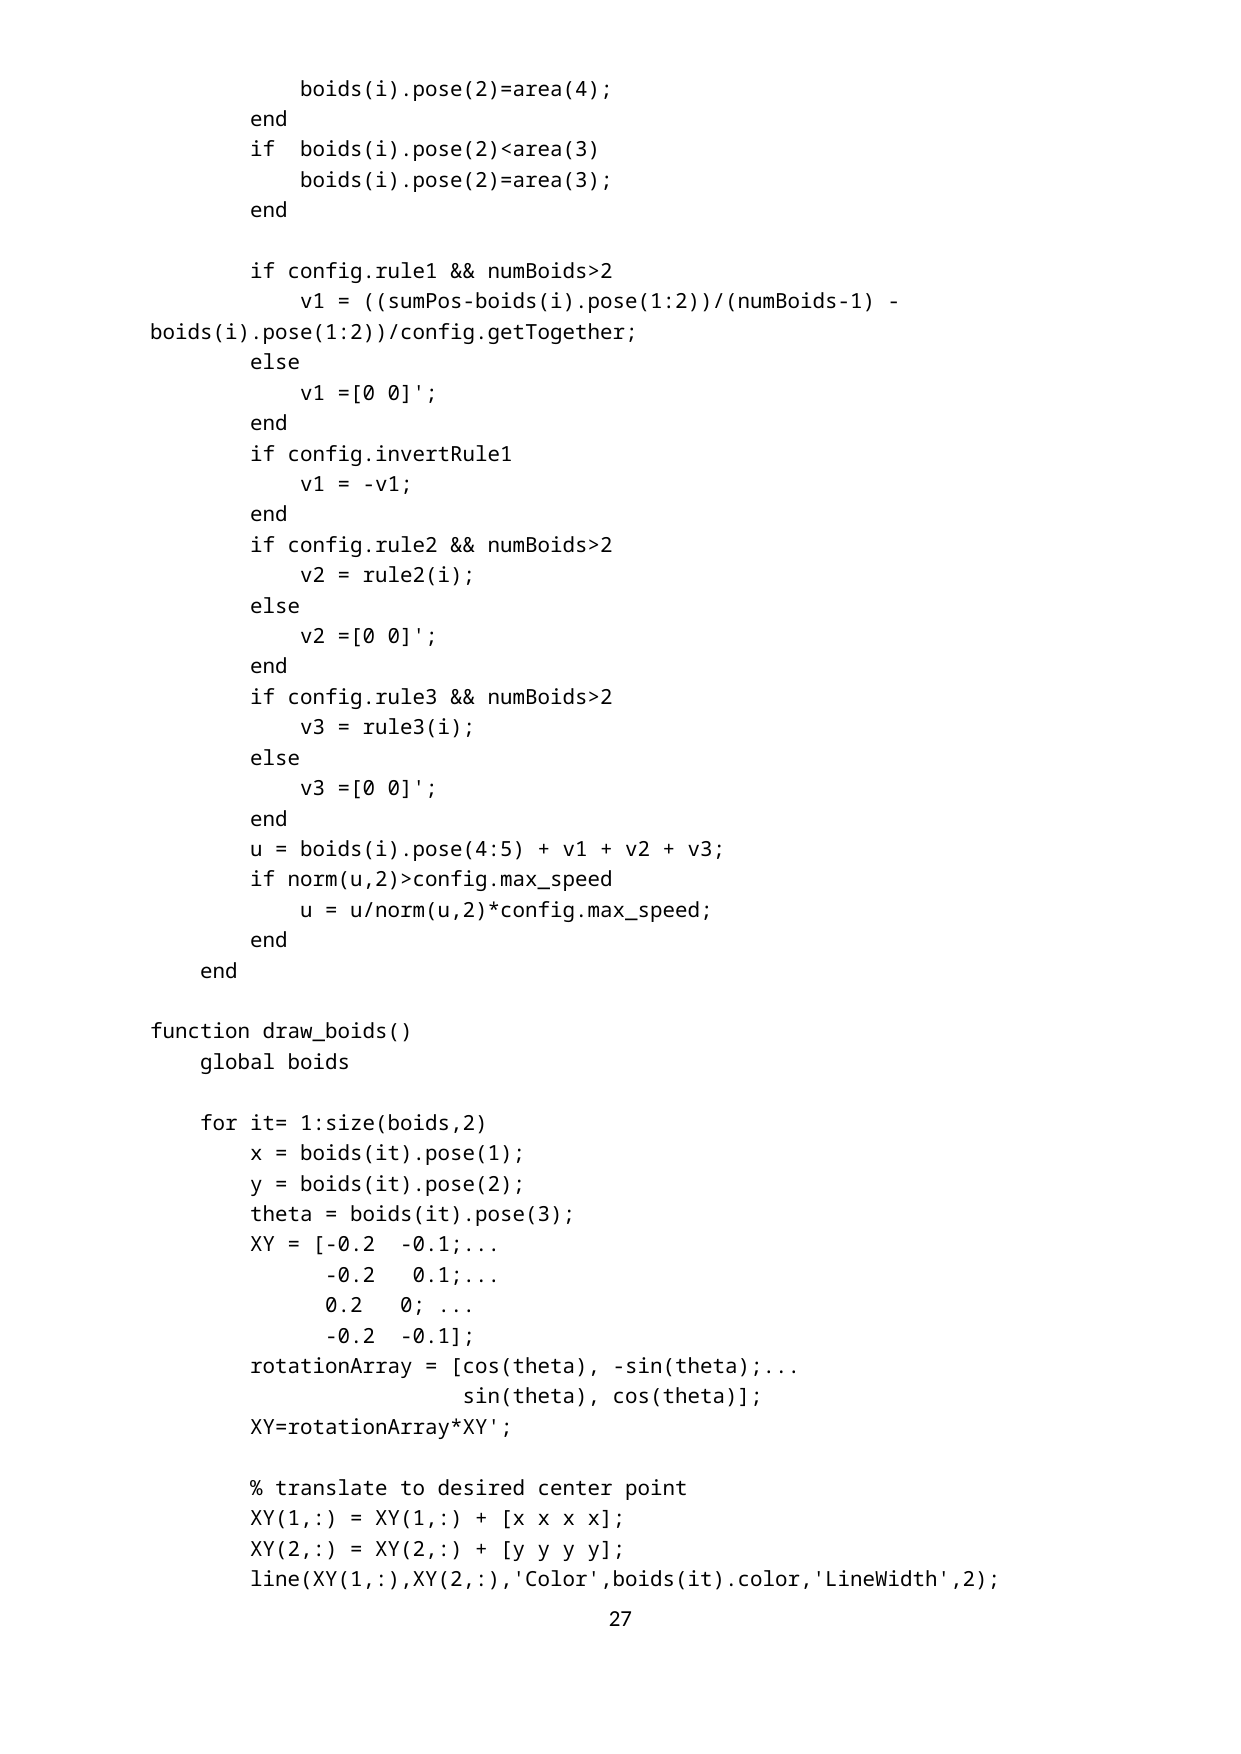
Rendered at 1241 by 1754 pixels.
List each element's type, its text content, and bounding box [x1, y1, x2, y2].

text v1 = ((sumPos-boids(i).pose(1:2))/(numBoids-1) - boids(i).pose(1:2))/config.getTogether; [150, 287, 1090, 346]
text end [150, 195, 1090, 224]
text -0.2 0.1;... [150, 1260, 1090, 1288]
text 0.2 0; ... [150, 1290, 1090, 1319]
text u = u/norm(u,2)*config.max_speed; [150, 895, 1090, 923]
text boids(i).pose(2)=area(4); [150, 74, 1090, 102]
text global boids [150, 1047, 1090, 1076]
text if config.rule3 && numBoids>2 [150, 682, 1090, 711]
text else [150, 591, 1090, 619]
text if norm(u,2)>config.max_speed [150, 864, 1090, 893]
text XY(1,:) = XY(1,:) + [x x x x]; [150, 1503, 1090, 1532]
text end [150, 408, 1090, 437]
text end [150, 804, 1090, 832]
text if config.invertRule1 [150, 439, 1090, 467]
text end [150, 652, 1090, 680]
text v1 = -v1; [150, 469, 1090, 498]
text v2 = rule2(i); [150, 560, 1090, 589]
text u = boids(i).pose(4:5) + v1 + v2 + v3; [150, 834, 1090, 863]
text -0.2 -0.1]; [150, 1321, 1090, 1349]
text boids(i).pose(2)=area(3); [150, 165, 1090, 193]
text else [150, 743, 1090, 771]
text rotationArray = [cos(theta), -sin(theta);... [150, 1351, 1090, 1380]
text XY = [-0.2 -0.1;... [150, 1229, 1090, 1258]
text end [150, 956, 1090, 984]
text y = boids(it).pose(2); [150, 1169, 1090, 1197]
text v3 =[0 0]'; [150, 773, 1090, 802]
text x = boids(it).pose(1); [150, 1138, 1090, 1167]
text end [150, 499, 1090, 528]
text if config.rule1 && numBoids>2 [150, 256, 1090, 285]
text if boids(i).pose(2)<area(3) [150, 134, 1090, 163]
text line(XY(1,:),XY(2,:),'Color',boids(it).color,'LineWidth',2); [150, 1564, 1090, 1593]
text % translate to desired center point [150, 1473, 1090, 1501]
text else [150, 347, 1090, 376]
text v2 =[0 0]'; [150, 621, 1090, 650]
text if config.rule2 && numBoids>2 [150, 530, 1090, 558]
text sin(theta), cos(theta)]; [150, 1382, 1090, 1410]
text v3 = rule3(i); [150, 712, 1090, 741]
text end [150, 104, 1090, 133]
text theta = boids(it).pose(3); [150, 1199, 1090, 1228]
text end [150, 925, 1090, 954]
text v1 =[0 0]'; [150, 378, 1090, 406]
text XY=rotationArray*XY'; [150, 1412, 1090, 1441]
text XY(2,:) = XY(2,:) + [y y y y]; [150, 1534, 1090, 1562]
text function draw_boids() [150, 1017, 1090, 1045]
text for it= 1:size(boids,2) [150, 1108, 1090, 1136]
